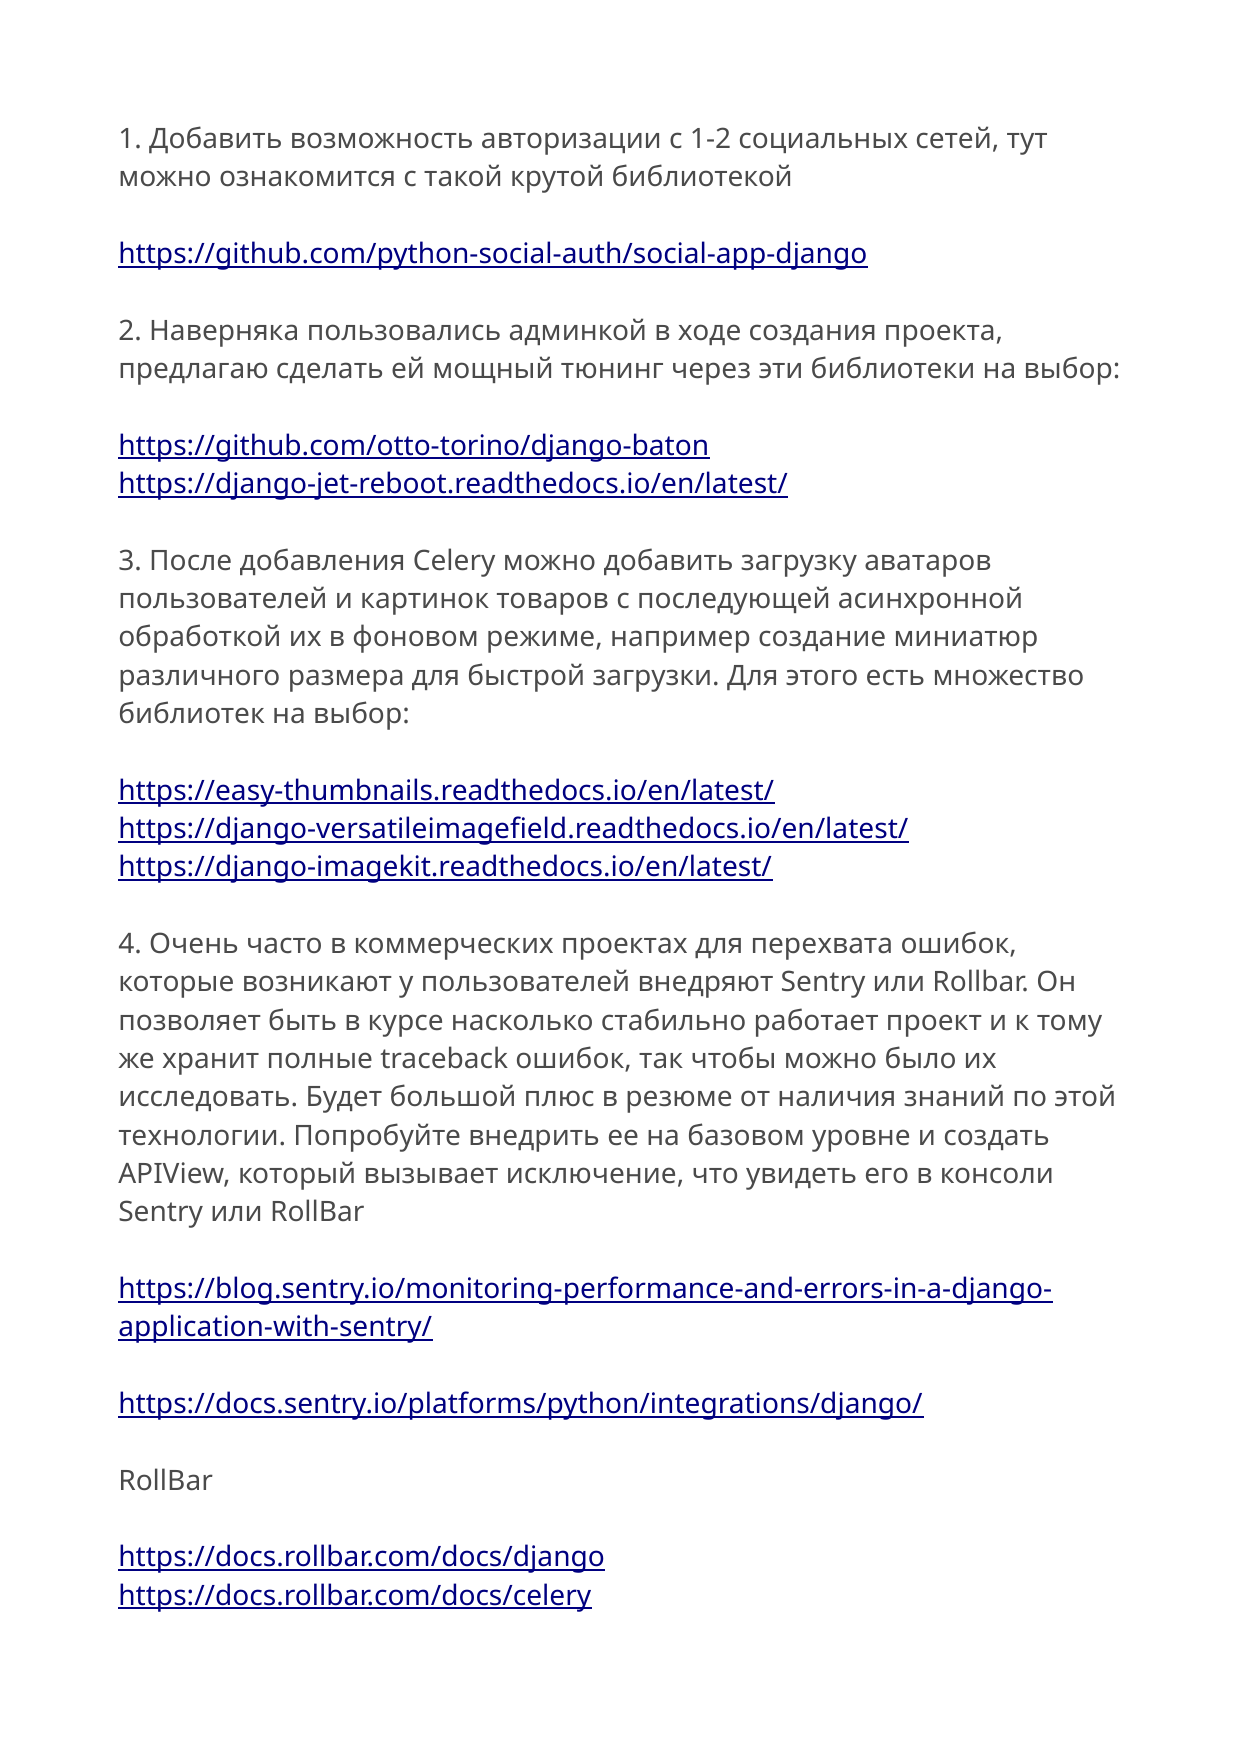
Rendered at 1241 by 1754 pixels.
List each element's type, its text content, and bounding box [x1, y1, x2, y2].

text 3. После добавления Celery можно добавить загрузку аватаров пользователей и картинок товаров с последующей асинхронной обработкой их в фоновом режиме, например создание миниатюр различного размера для быстрой загрузки. Для этого есть множество библиотек на выбор: [118, 540, 1122, 731]
text https://docs.rollbar.com/docs/django [118, 1536, 1122, 1575]
text https://django-versatileimagefield.readthedocs.io/en/latest/ [118, 808, 1122, 846]
text https://django-jet-reboot.readthedocs.io/en/latest/ [118, 463, 1122, 501]
text https://github.com/otto-torino/django-baton [118, 425, 1122, 463]
text 4. Очень часто в коммерческих проектах для перехвата ошибок, которые возникают у пользователей внедряют Sentry или Rollbar. Он позволяет быть в курсе насколько стабильно работает проект и к тому же хранит полные traceback ошибок, так чтобы можно было их исследовать. Будет большой плюс в резюме от наличия знаний по этой технологии. Попробуйте внедрить ее на базовом уровне и создать APIView, который вызывает исключение, что увидеть его в консоли Sentry или RollBar [118, 923, 1122, 1230]
text 2. Наверняка пользовались админкой в ходе создания проекта, предлагаю сделать ей мощный тюнинг через эти библиотеки на выбор: [118, 310, 1122, 386]
text https://docs.rollbar.com/docs/celery [118, 1575, 1122, 1613]
text RollBar [118, 1460, 1122, 1498]
text https://easy-thumbnails.readthedocs.io/en/latest/ [118, 770, 1122, 808]
text https://django-imagekit.readthedocs.io/en/latest/ [118, 846, 1122, 885]
text https://blog.sentry.io/monitoring-performance-and-errors-in-a-django-application-with-sentry/ [118, 1268, 1122, 1345]
text https://docs.sentry.io/platforms/python/integrations/django/ [118, 1383, 1122, 1421]
text https://github.com/python-social-auth/social-app-django [118, 233, 1122, 271]
text 1. Добавить возможность авторизации с 1-2 социальных сетей, тут можно ознакомится с такой крутой библиотекой [118, 118, 1122, 195]
